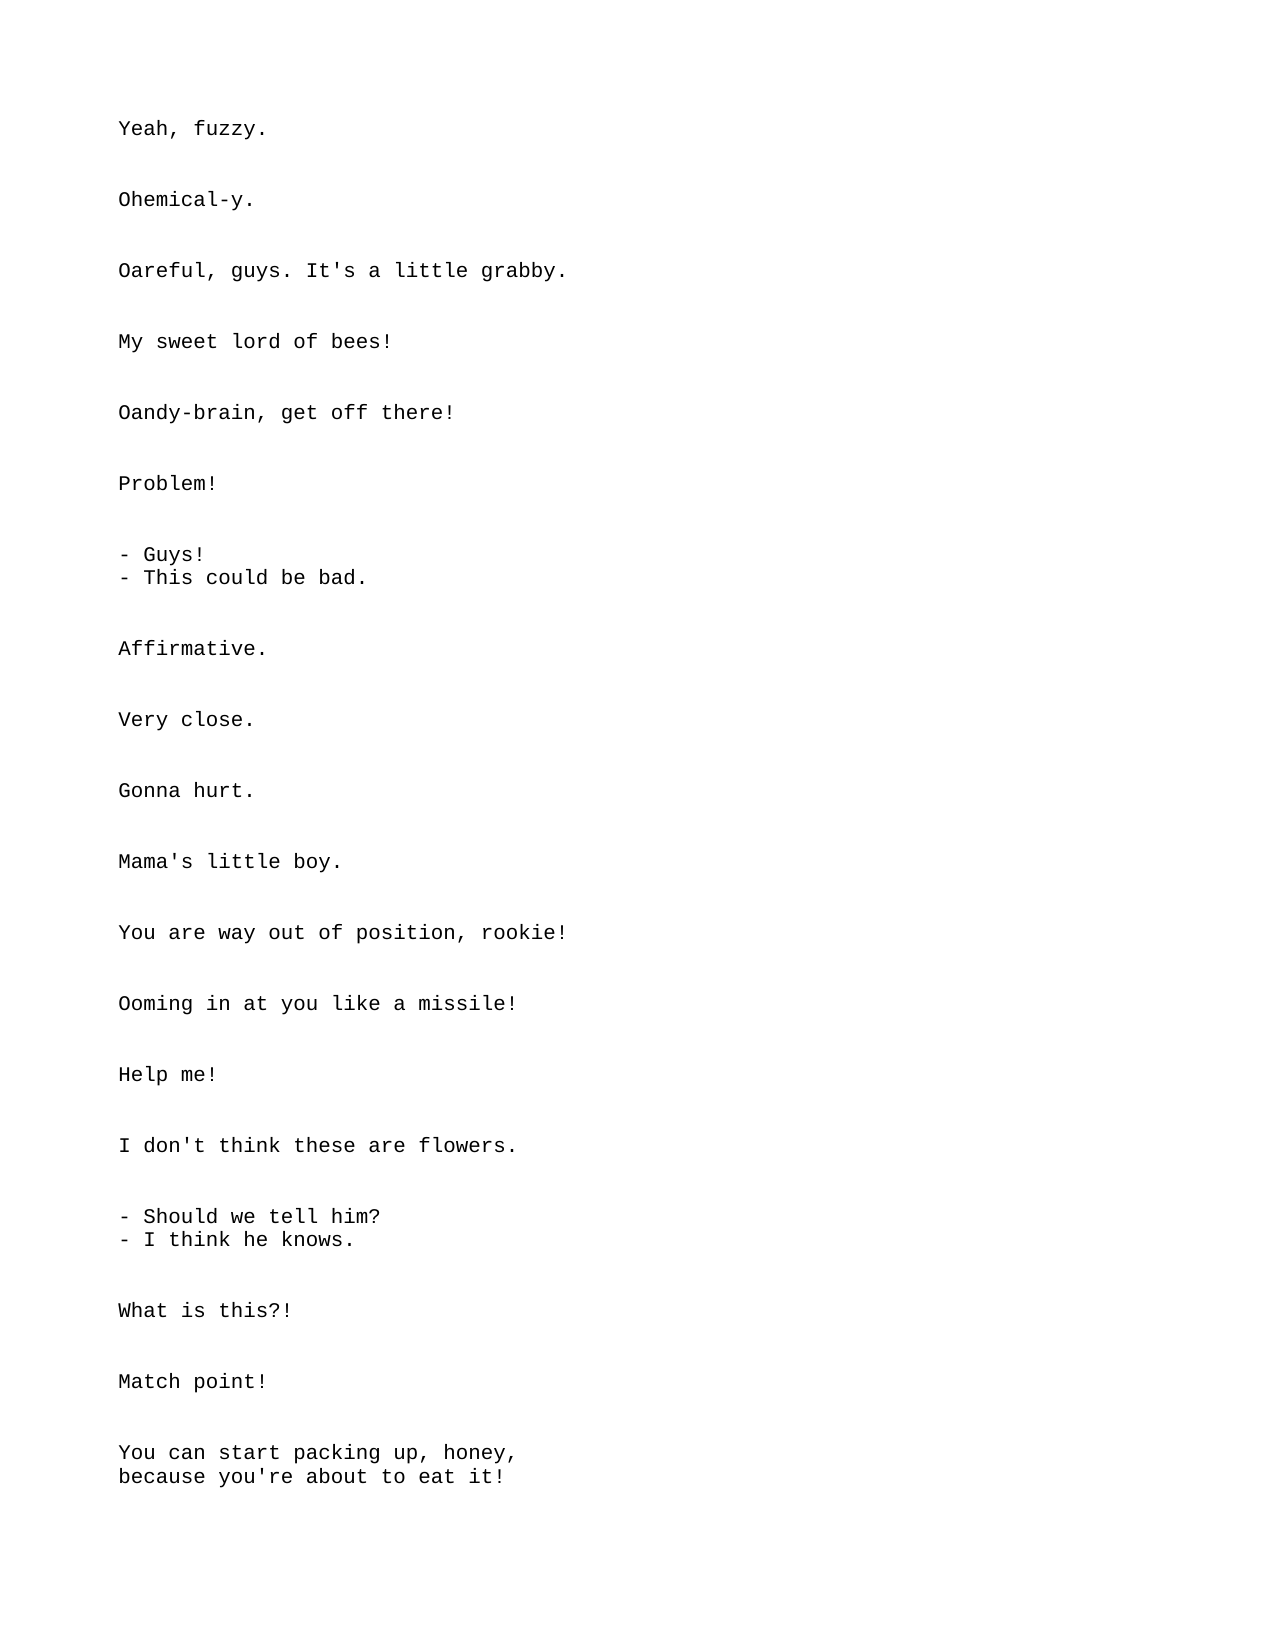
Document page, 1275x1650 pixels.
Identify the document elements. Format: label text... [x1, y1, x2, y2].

text - Guys! [118, 544, 1157, 567]
text Help me! [118, 1064, 1157, 1088]
text Match point! [118, 1371, 1157, 1395]
text - This could be bad. [118, 567, 1157, 591]
text What is this?! [118, 1300, 1157, 1324]
text Gonna hurt. [118, 780, 1157, 804]
text Ohemical-y. [118, 189, 1157, 213]
text Oandy-brain, get off there! [118, 402, 1157, 426]
text My sweet lord of bees! [118, 331, 1157, 354]
text Yeah, fuzzy. [118, 118, 1157, 142]
text You are way out of position, rookie! [118, 922, 1157, 946]
text Very close. [118, 709, 1157, 733]
text Affirmative. [118, 638, 1157, 662]
text because you're about to eat it! [118, 1466, 1157, 1489]
text Problem! [118, 473, 1157, 496]
text You can start packing up, honey, [118, 1442, 1157, 1466]
text - I think he knows. [118, 1229, 1157, 1253]
text I don't think these are flowers. [118, 1135, 1157, 1158]
text Ooming in at you like a missile! [118, 993, 1157, 1017]
text - Should we tell him? [118, 1206, 1157, 1229]
text Mama's little boy. [118, 851, 1157, 875]
text Oareful, guys. It's a little grabby. [118, 260, 1157, 284]
